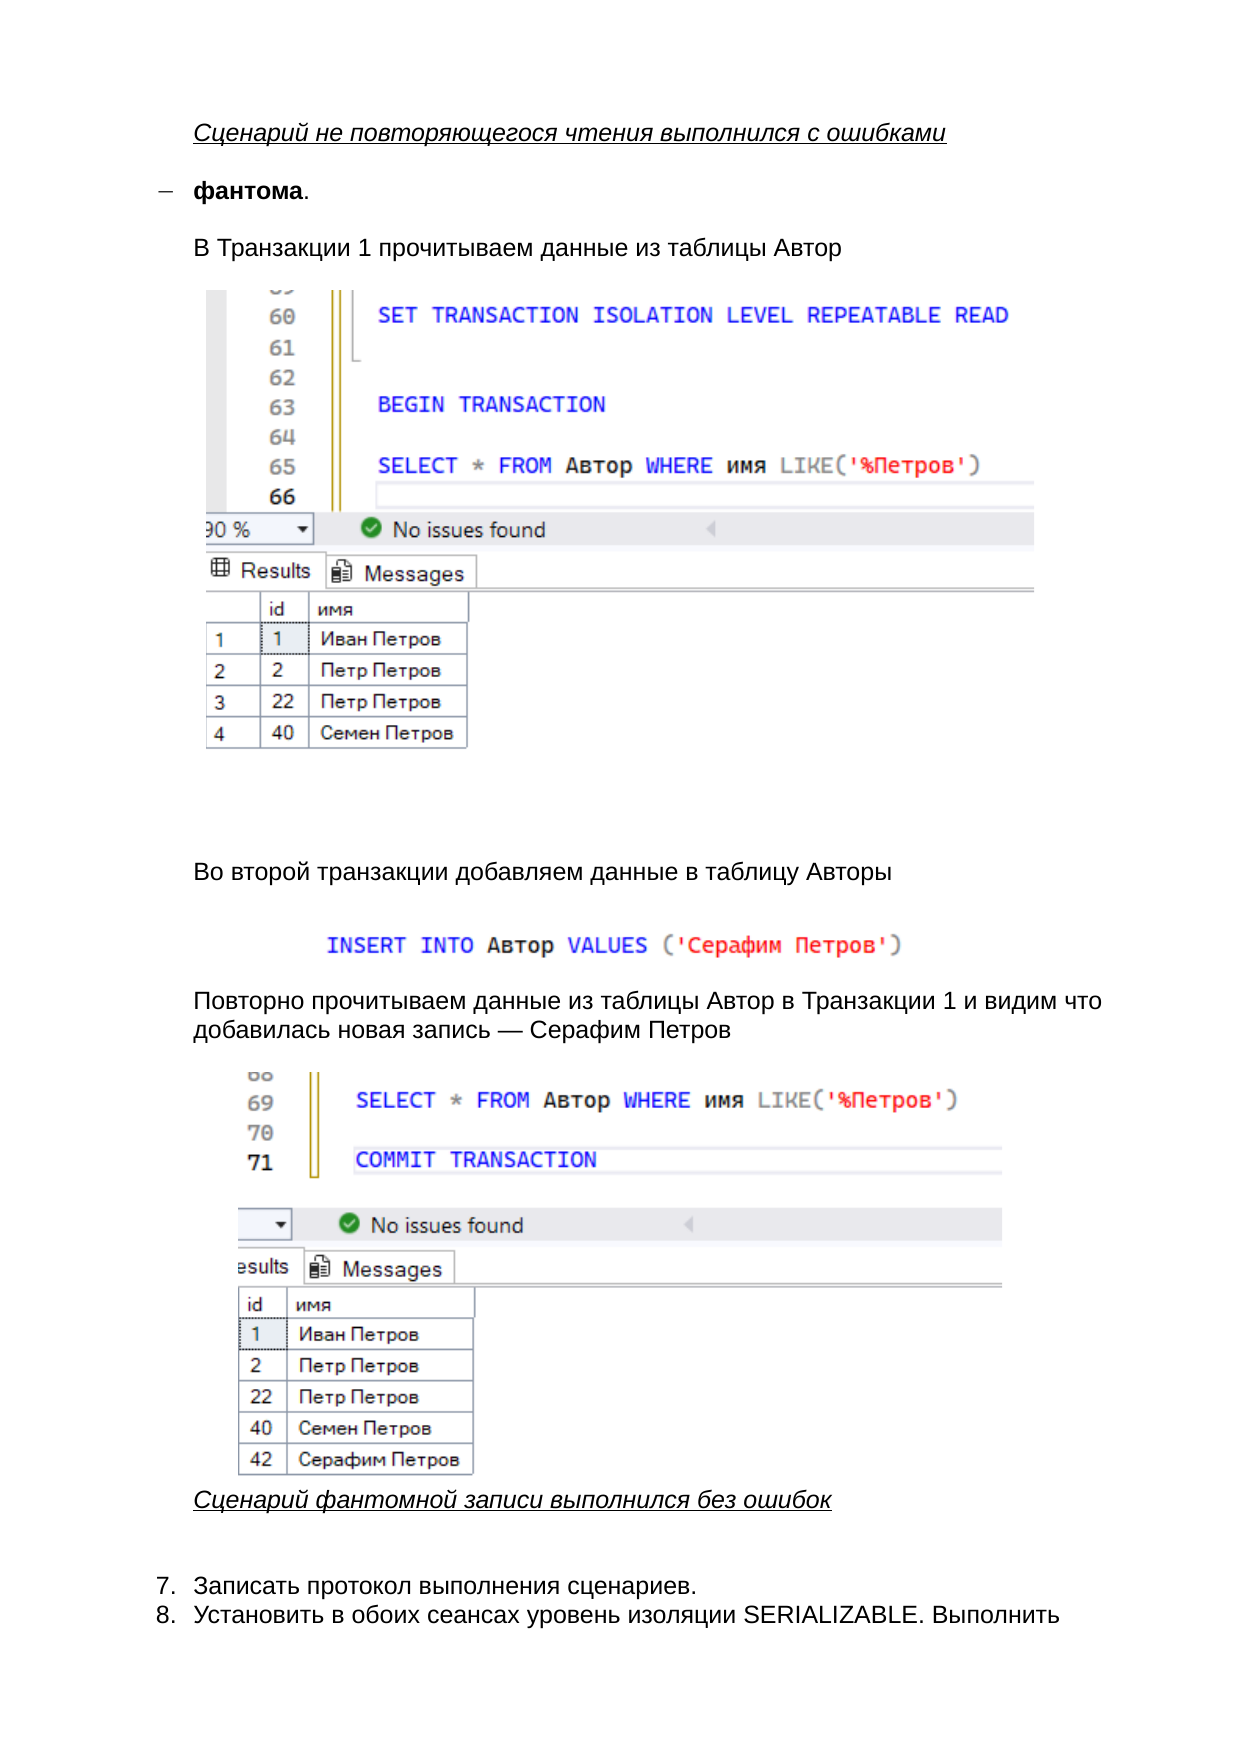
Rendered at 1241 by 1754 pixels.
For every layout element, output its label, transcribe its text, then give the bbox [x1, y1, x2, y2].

list фантома. [156, 176, 1122, 204]
list Установить в обоих сеансах уровень изоляции SERIALIZABLE. Выполнить [156, 1600, 1122, 1628]
list В Транзакции 1 прочитываем данные из таблицы Автор [193, 233, 1122, 262]
list Сценарий не повторяющегося чтения выполнился с ошибками [193, 118, 1122, 147]
picture [238, 1072, 1003, 1485]
list Записать протокол выполнения сценариев. [156, 1571, 1122, 1600]
picture [318, 914, 922, 986]
picture [206, 290, 1035, 771]
list Во второй транзакции добавляем данные в таблицу Авторы [193, 857, 1122, 885]
list Повторно прочитываем данные из таблицы Автор в Транзакции 1 и видим что добавилась новая запись — Серафим Петров [193, 914, 1122, 1043]
list Сценарий фантомной записи выполнился без ошибок [193, 1072, 1122, 1513]
